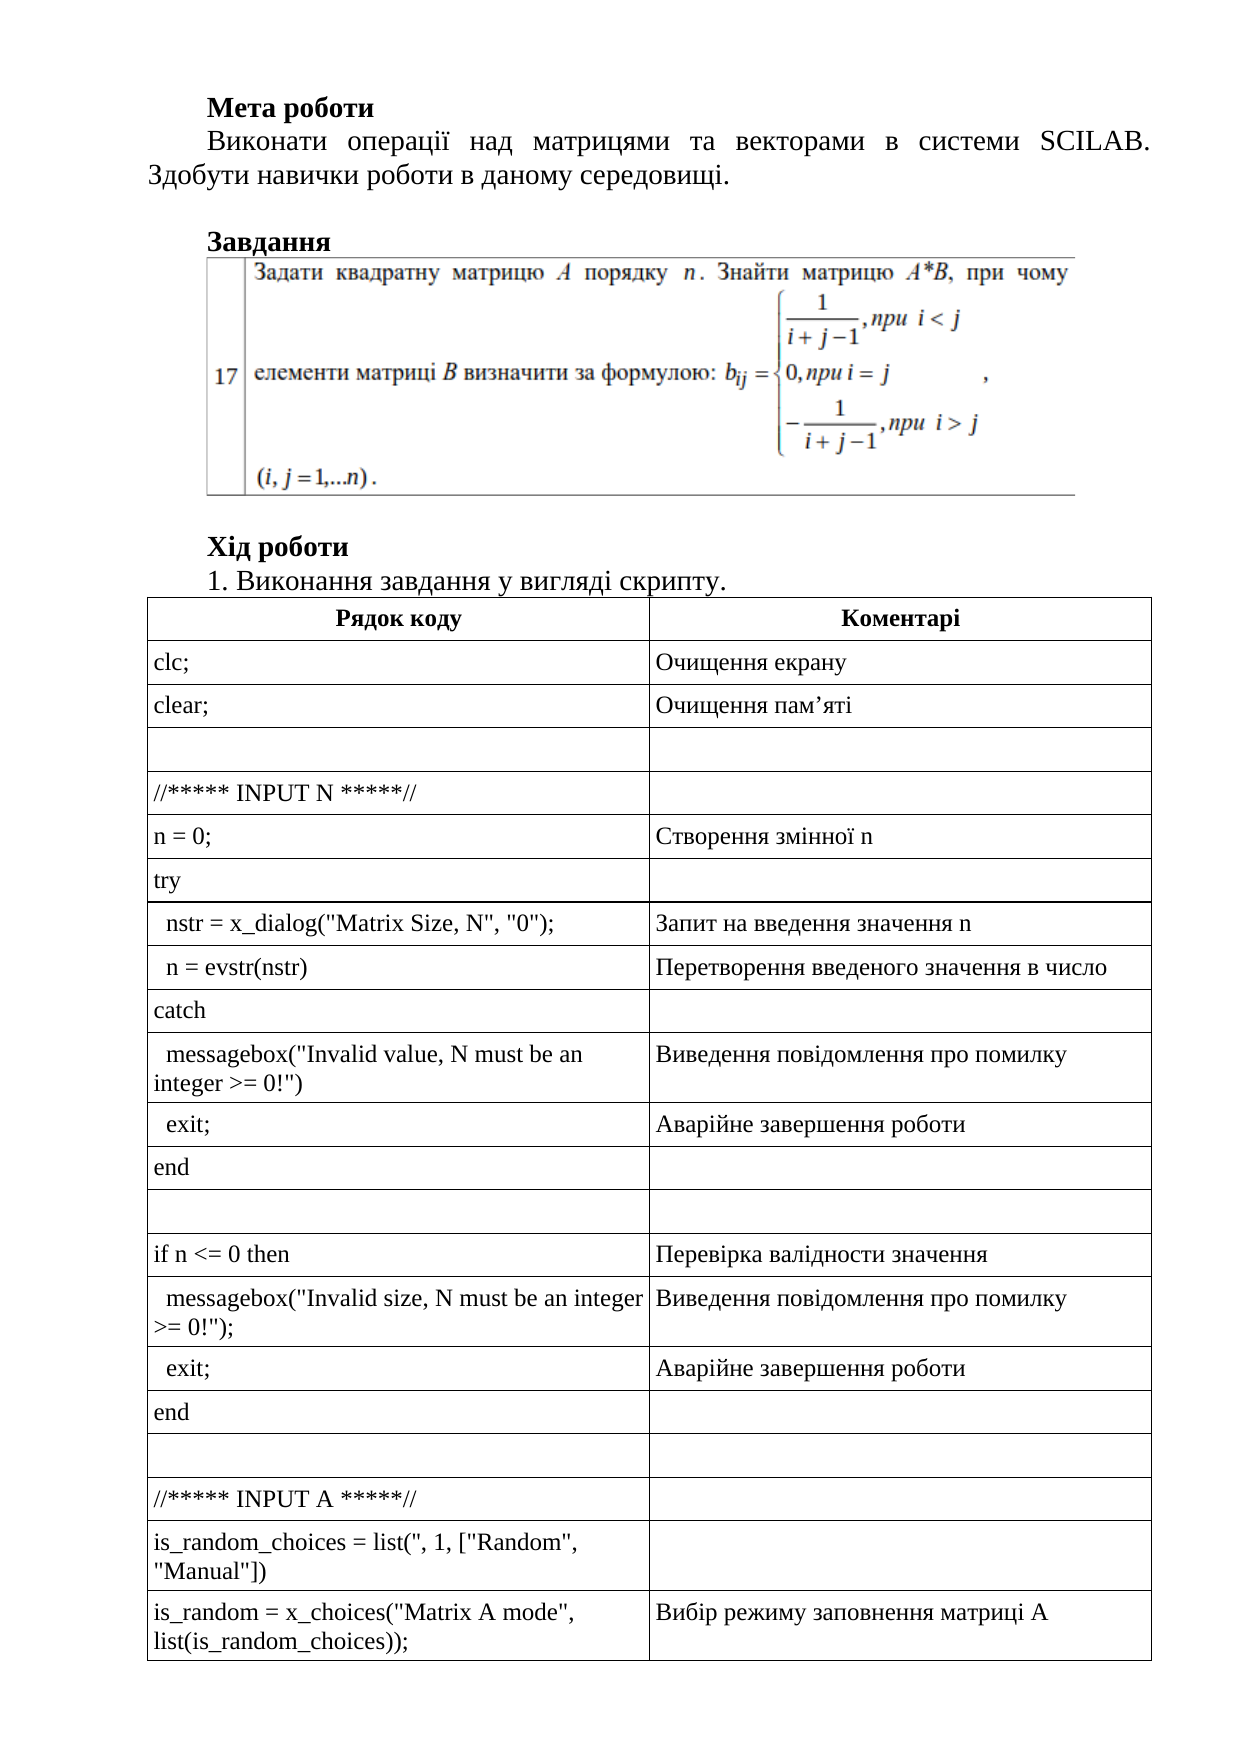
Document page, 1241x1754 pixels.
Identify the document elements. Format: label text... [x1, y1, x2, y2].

table_cell Перетворення введеного значення в число [650, 946, 1151, 988]
table_cell messagebox("Invalid size, N must be an integer >= 0!"); [148, 1277, 649, 1346]
table_cell [650, 1434, 1151, 1477]
table_cell Аварійне завершення роботи [650, 1347, 1151, 1390]
table_cell [650, 772, 1151, 814]
table_cell [650, 1478, 1151, 1520]
table_cell //***** INPUT A *****// [148, 1478, 649, 1520]
subtitle Завдання [148, 224, 1152, 257]
table_cell Очищення пам’яті [650, 685, 1151, 727]
table_cell n = 0; [148, 815, 649, 858]
table_cell Перевірка валідности значення [650, 1234, 1151, 1276]
table_cell clc; [148, 641, 649, 684]
table_cell [650, 1391, 1151, 1433]
table_cell clear; [148, 685, 649, 727]
table_cell [650, 1521, 1151, 1590]
table_cell n = evstr(nstr) [148, 946, 649, 988]
table_cell exit; [148, 1347, 649, 1390]
table_cell Очищення екрану [650, 641, 1151, 684]
table_cell is_random = x_choices("Matrix A mode", list(is_random_choices)); [148, 1591, 649, 1660]
table_cell Виведення повідомлення про помилку [650, 1033, 1151, 1102]
table_cell exit; [148, 1103, 649, 1146]
table_cell if n <= 0 then [148, 1234, 649, 1276]
table_cell nstr = x_dialog("Matrix Size, N", "0"); [148, 903, 649, 945]
table_cell Запит на введення значення n [650, 903, 1151, 945]
table_cell [148, 728, 649, 771]
picture [206, 257, 1076, 496]
table_cell Створення змінної n [650, 815, 1151, 858]
table_cell try [148, 859, 649, 901]
table_cell end [148, 1147, 649, 1189]
table_cell is_random_choices = list('', 1, ["Random", "Manual"]) [148, 1521, 649, 1590]
table_cell //***** INPUT N *****// [148, 772, 649, 814]
table_cell [650, 1147, 1151, 1189]
subtitle 1. Виконання завдання у вигляді скрипту. [148, 563, 1152, 597]
table_cell [650, 990, 1151, 1032]
table_cell [650, 859, 1151, 901]
subtitle Хід роботи [148, 529, 1152, 563]
table_header Коментарі [650, 598, 1151, 640]
table_cell [650, 1190, 1151, 1233]
table_cell Аварійне завершення роботи [650, 1103, 1151, 1146]
table_cell [650, 728, 1151, 771]
table_cell end [148, 1391, 649, 1433]
subtitle Виконати операції над матрицями та векторами в системи SCILAB. Здобути навички роботи в даному середовищі. [148, 123, 1152, 190]
table_cell [148, 1190, 649, 1233]
table_cell messagebox("Invalid value, N must be an integer >= 0!") [148, 1033, 649, 1102]
table_cell [148, 1434, 649, 1477]
table_cell catch [148, 990, 649, 1032]
table_cell Вибір режиму заповнення матриці A [650, 1591, 1151, 1660]
table_cell Виведення повідомлення про помилку [650, 1277, 1151, 1346]
table_header Рядок коду [148, 598, 649, 640]
subtitle Мета роботи [148, 88, 1152, 123]
